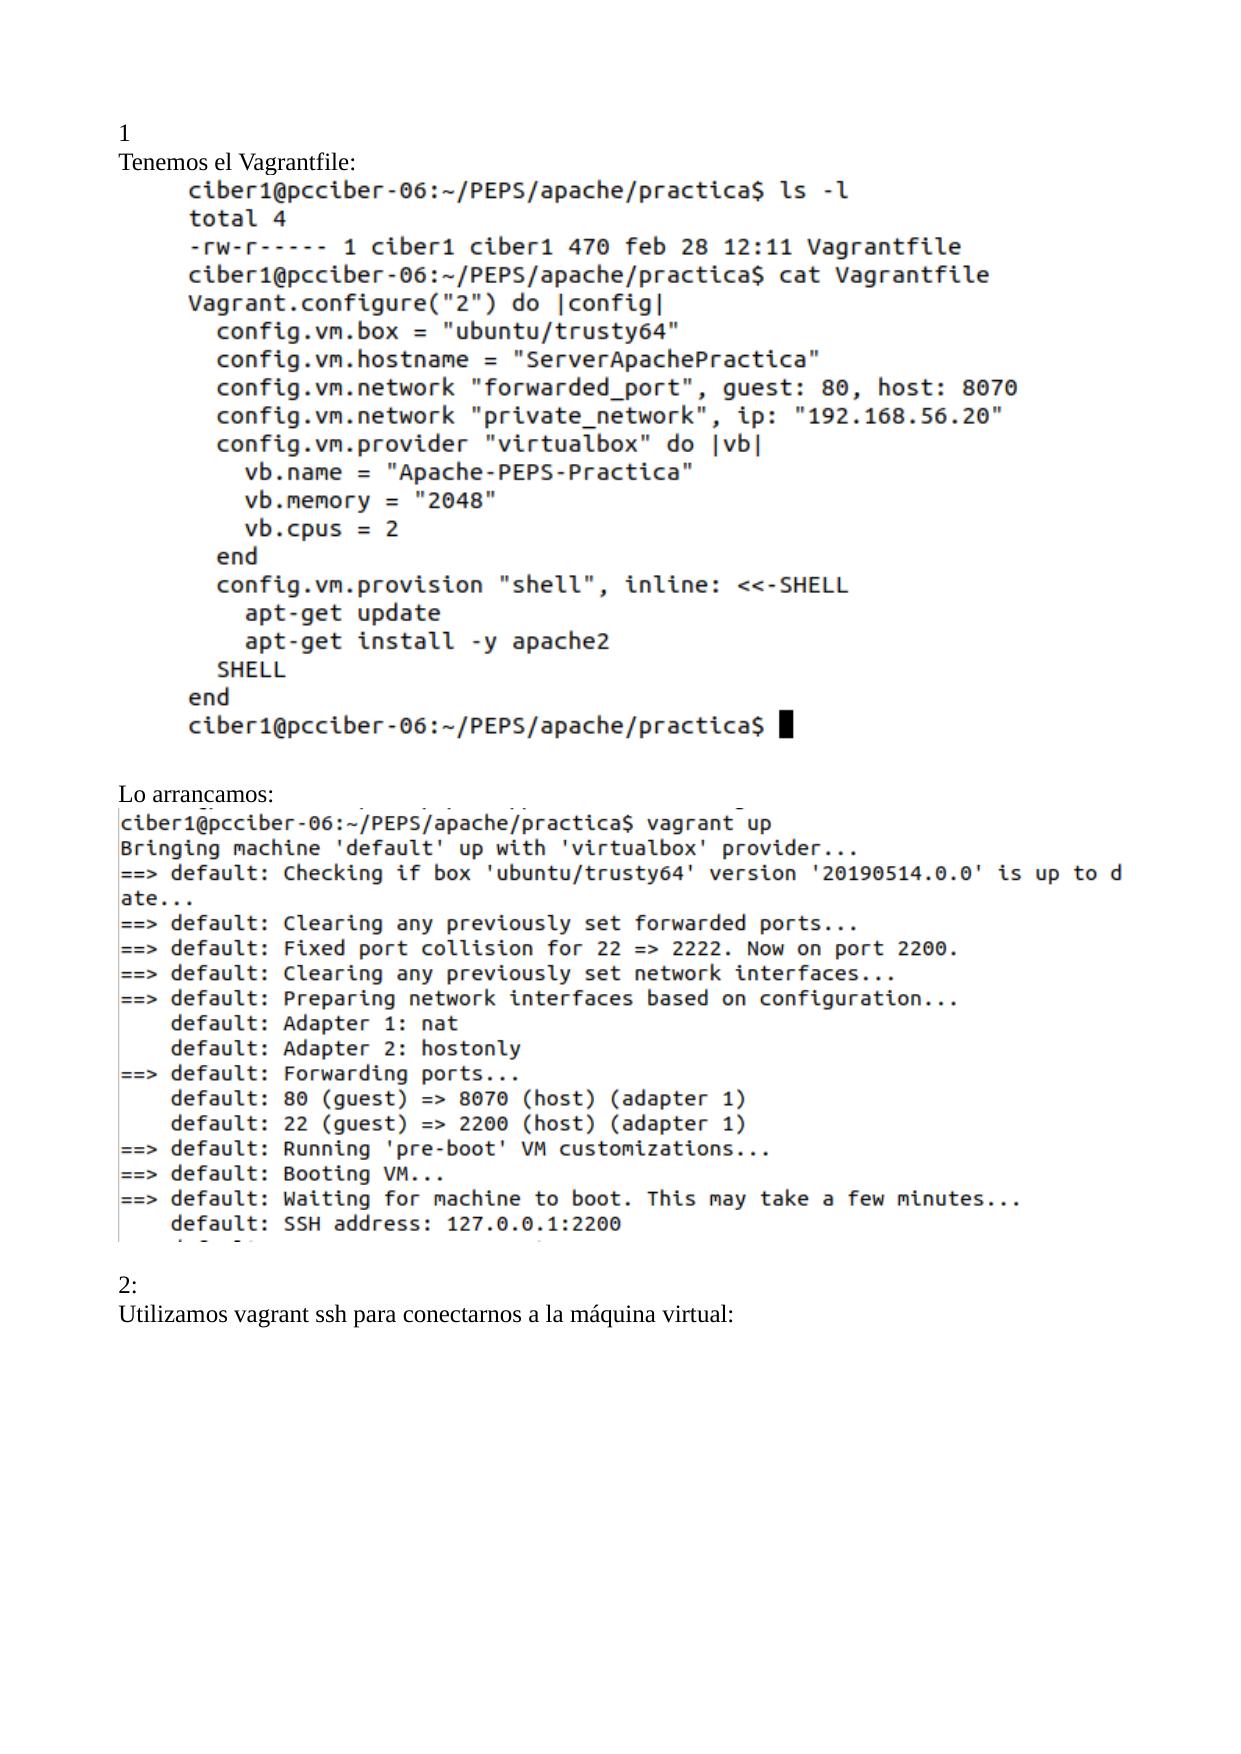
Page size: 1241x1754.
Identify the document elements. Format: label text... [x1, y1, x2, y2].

text Lo arrancamos: [118, 779, 1122, 808]
picture [187, 175, 1053, 751]
text 2: [118, 1271, 1122, 1299]
text Utilizamos vagrant ssh para conectarnos a la máquina virtual: [118, 1299, 1122, 1328]
text Tenemos el Vagrantfile: [118, 147, 1122, 176]
picture [118, 808, 1123, 1242]
text 1 [118, 118, 1122, 147]
